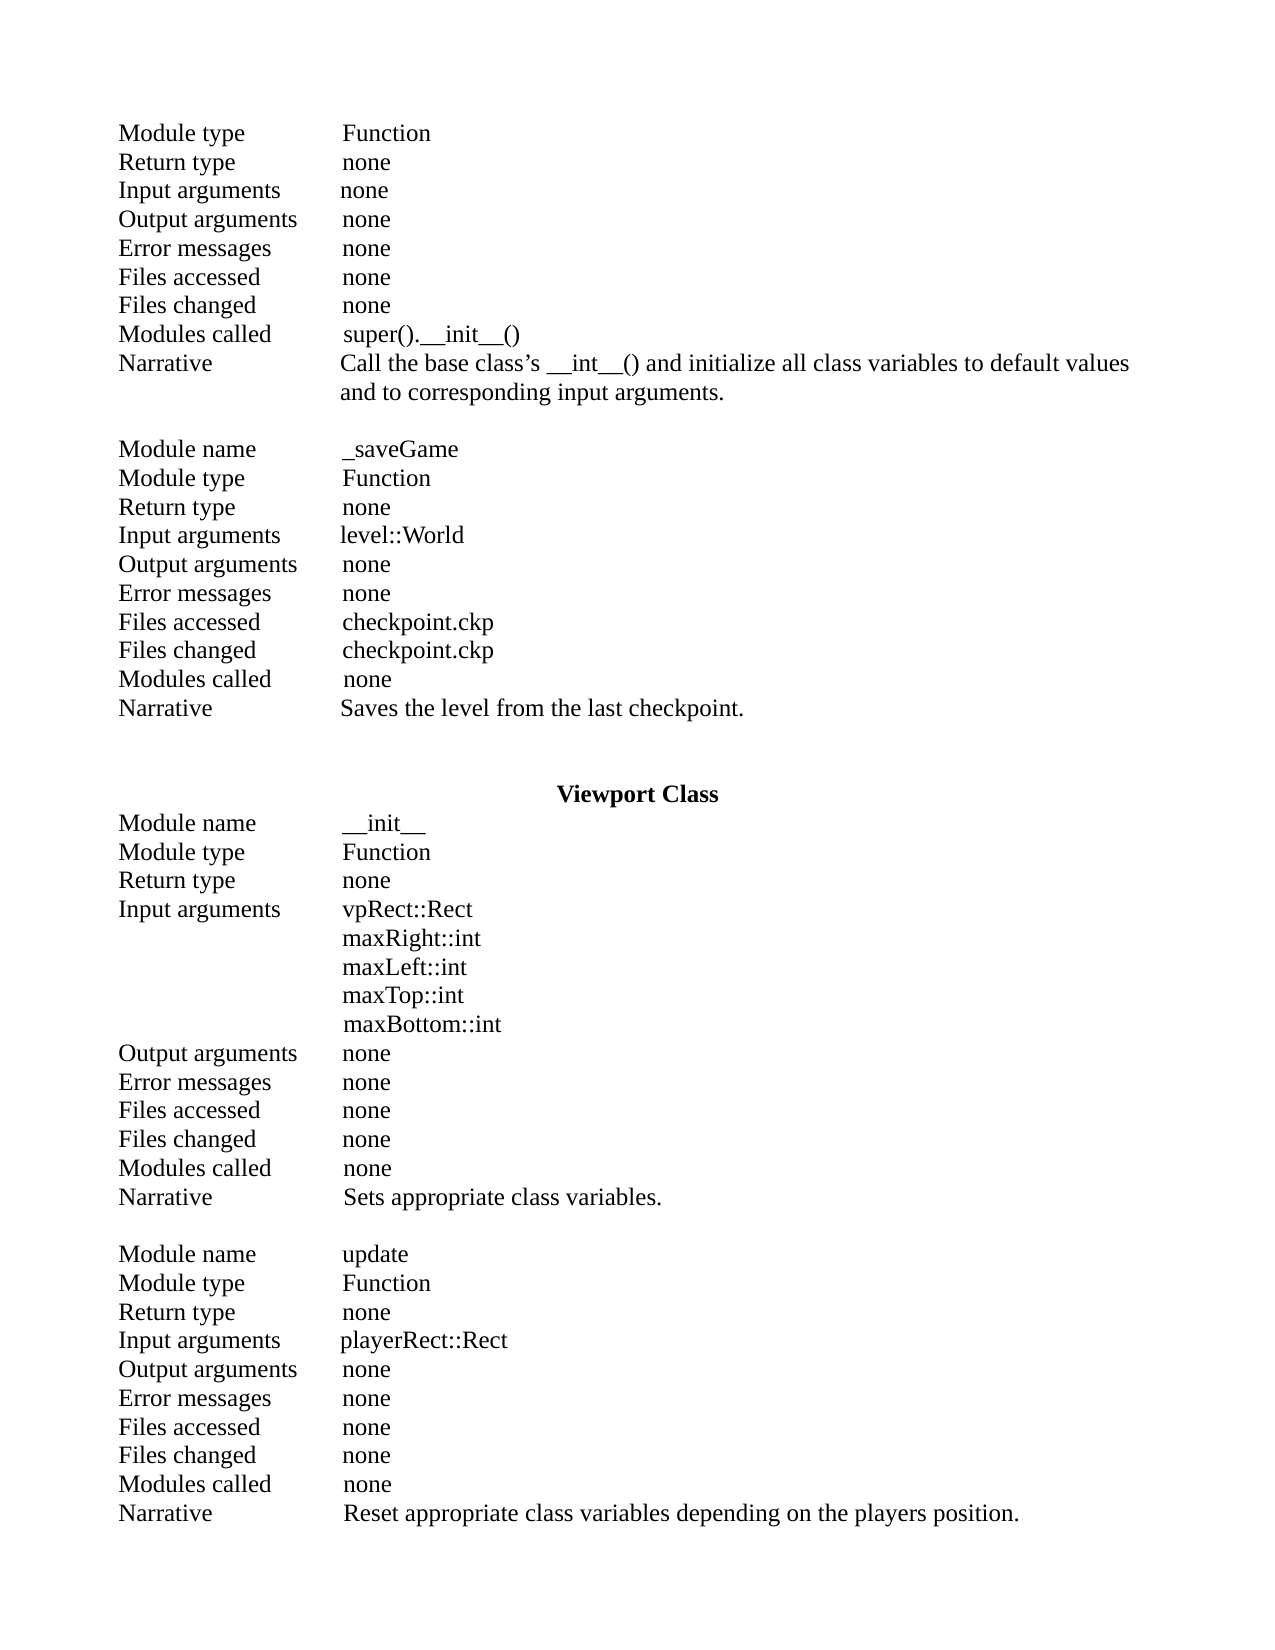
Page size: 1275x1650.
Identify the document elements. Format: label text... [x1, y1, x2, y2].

text Modules called super().__init__() [118, 319, 1157, 348]
text Error messages none [118, 1383, 1157, 1412]
text Input arguments playerRect::Rect [118, 1326, 1157, 1354]
text Input arguments vpRect::Rect [118, 894, 1157, 923]
text Modules called none [118, 1469, 1157, 1498]
text Module name _saveGame [118, 434, 1157, 463]
text maxRight::int [118, 923, 1157, 952]
text Return type none [118, 147, 1157, 176]
text Files accessed none [118, 1096, 1157, 1124]
text Narrative Sets appropriate class variables. [118, 1182, 1157, 1211]
text Output arguments none [118, 549, 1157, 578]
text Module type Function [118, 118, 1157, 147]
text Return type none [118, 866, 1157, 894]
text Module type Function [118, 463, 1157, 492]
text Files changed none [118, 1441, 1157, 1469]
text Error messages none [118, 1067, 1157, 1096]
text maxBottom::int [268, 1009, 1157, 1038]
text Files accessed none [118, 1412, 1157, 1441]
text Input arguments level::World [118, 521, 1157, 549]
text Error messages none [118, 578, 1157, 607]
text Module name __init__ [118, 808, 1157, 837]
text Narrative Saves the level from the last checkpoint. [118, 693, 1157, 722]
text Output arguments none [118, 204, 1157, 233]
text Files changed none [118, 291, 1157, 319]
text Module type Function [118, 837, 1157, 866]
text Files accessed none [118, 262, 1157, 291]
text Return type none [118, 492, 1157, 521]
text Module type Function [118, 1268, 1157, 1297]
text Narrative Call the base class’s __int__() and initialize all class variables to default values and to corresponding input arguments. [118, 348, 1157, 406]
text Return type none [118, 1297, 1157, 1326]
text Modules called none [118, 1153, 1157, 1182]
text Files changed checkpoint.ckp [118, 636, 1157, 664]
text maxLeft::int [118, 952, 1157, 981]
text Files accessed checkpoint.ckp [118, 607, 1157, 636]
text Error messages none [118, 233, 1157, 262]
text Viewport Class [118, 779, 1157, 808]
text maxTop::int [118, 981, 1157, 1009]
text Narrative Reset appropriate class variables depending on the players position. [118, 1498, 1157, 1527]
text Files changed none [118, 1124, 1157, 1153]
text Module name update [118, 1239, 1157, 1268]
text Modules called none [118, 664, 1157, 693]
text Input arguments none [118, 176, 1157, 204]
text Output arguments none [118, 1354, 1157, 1383]
text Output arguments none [118, 1038, 1157, 1067]
